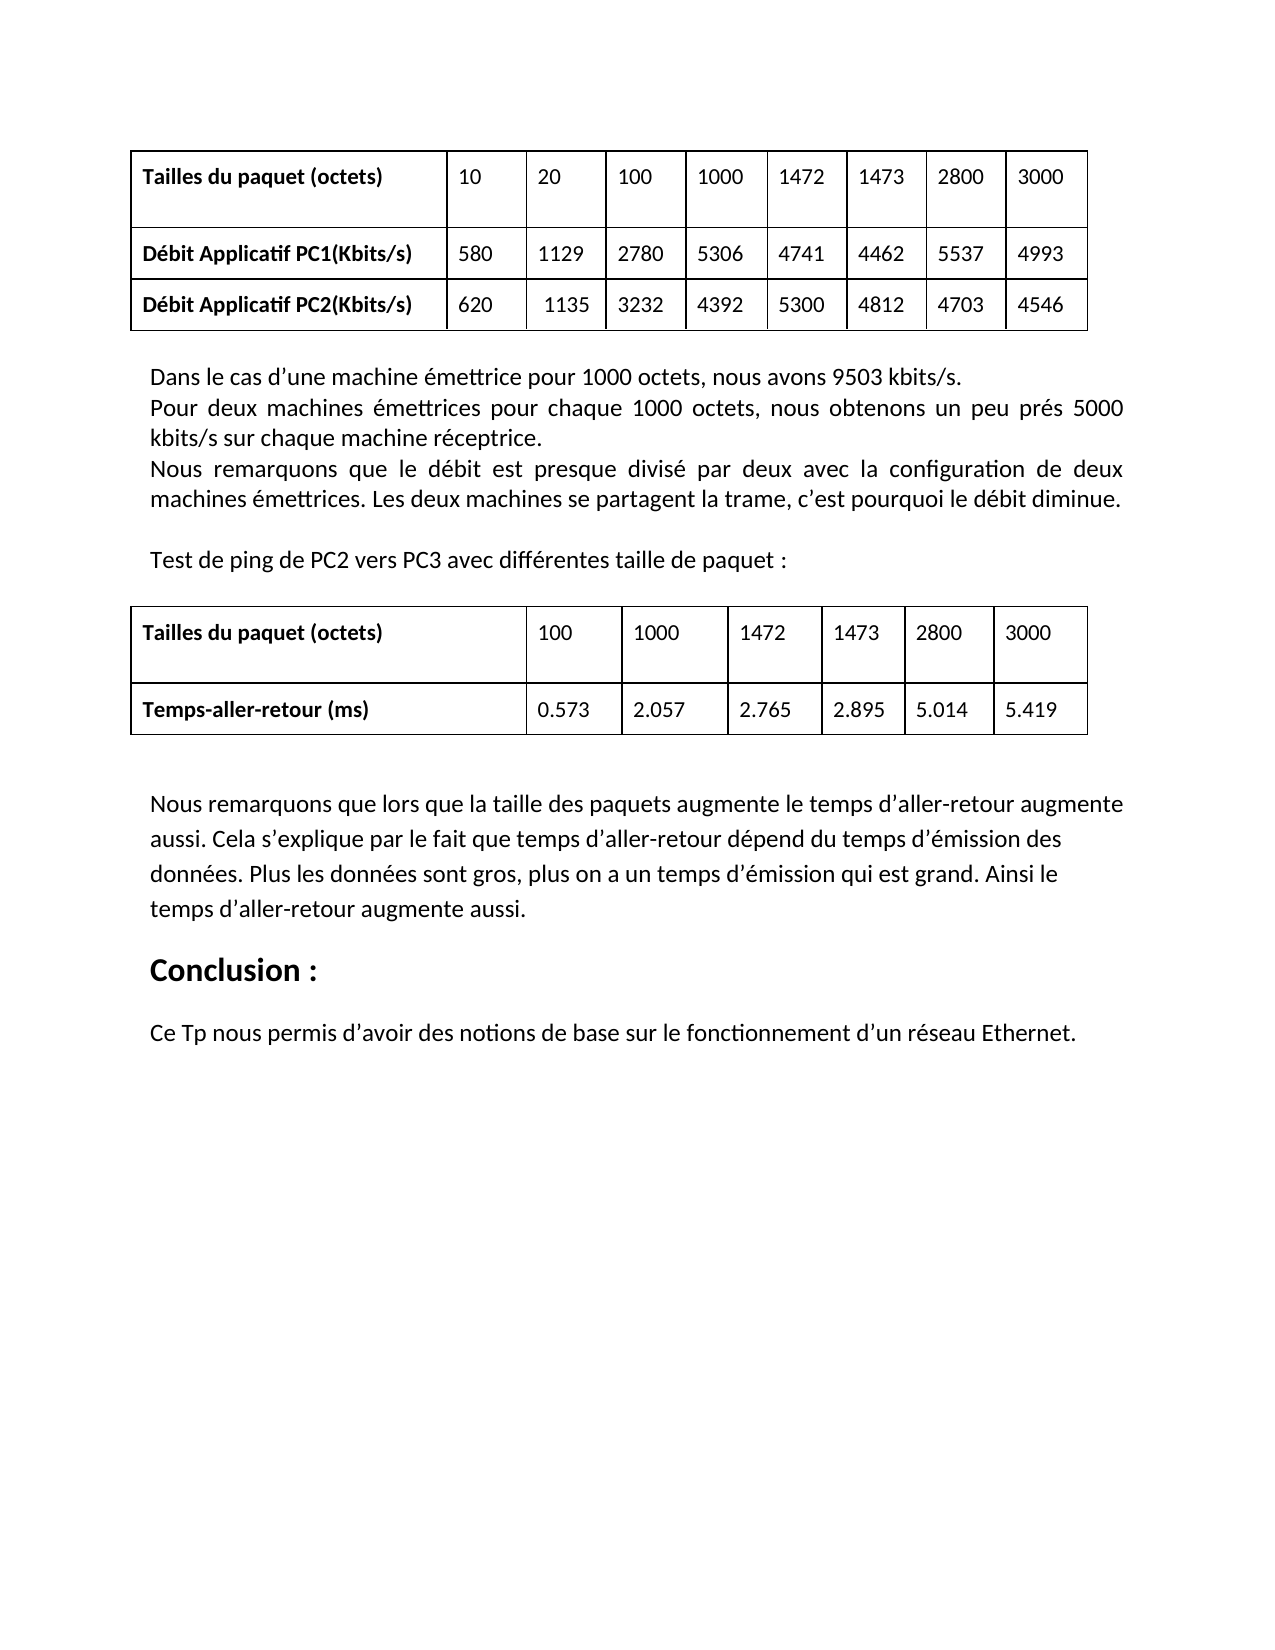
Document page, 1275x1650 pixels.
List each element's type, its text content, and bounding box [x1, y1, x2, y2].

table_header 20 [527, 152, 605, 227]
table_cell 5306 [687, 228, 767, 278]
text Dans le cas d’une machine émettrice pour 1000 octets, nous avons 9503 kbits/s. [150, 362, 1125, 392]
table_cell 620 [448, 280, 526, 329]
text Conclusion : [150, 949, 1125, 990]
table_cell 2780 [607, 228, 685, 278]
table_header 2800 [927, 152, 1005, 227]
table_cell 4812 [848, 280, 926, 329]
text Ce Tp nous permis d’avoir des notions de base sur le fonctionnement d’un réseau Ethernet. [150, 1017, 1125, 1047]
table_header 1472 [729, 607, 821, 682]
table_header 10 [448, 152, 526, 227]
table_cell 3232 [607, 280, 685, 329]
table_cell 5300 [768, 280, 846, 329]
table_cell 4741 [768, 228, 846, 278]
table_header 1000 [623, 607, 727, 682]
text Nous remarquons que lors que la taille des paquets augmente le temps d’aller-retour augmente aussi. Cela s’explique par le fait que temps d’aller-retour dépend du temps d’émission des données. Plus les données sont gros, plus on a un temps d’émission qui est grand. Ainsi le temps d’aller-retour augmente aussi. [150, 788, 1125, 924]
table_header 1473 [823, 607, 904, 682]
table_cell 1135 [527, 280, 605, 329]
table_cell 5537 [927, 228, 1005, 278]
table_header Tailles du paquet (octets) [132, 607, 526, 682]
table_cell 580 [448, 228, 526, 278]
table_cell 2.895 [823, 684, 904, 734]
table_cell Temps-aller-retour (ms) [132, 684, 526, 734]
table_header 100 [527, 607, 621, 682]
text Nous remarquons que le débit est presque divisé par deux avec la configuration de deux machines émettrices. Les deux machines se partagent la trame, c’est pourquoi le débit diminue. [150, 453, 1125, 514]
table_cell Débit Applicatif PC2(Kbits/s) [132, 280, 446, 329]
table_header 1472 [768, 152, 846, 227]
table_cell 0.573 [527, 684, 621, 734]
text Pour deux machines émettrices pour chaque 1000 octets, nous obtenons un peu prés 5000 kbits/s sur chaque machine réceptrice. [150, 392, 1125, 453]
table_header 3000 [1007, 152, 1087, 227]
table_cell 4462 [848, 228, 926, 278]
table_cell Débit Applicatif PC1(Kbits/s) [132, 228, 446, 278]
table_cell 5.419 [995, 684, 1087, 734]
table_header 2800 [906, 607, 993, 682]
table_cell 4546 [1007, 280, 1087, 329]
table_cell 5.014 [906, 684, 993, 734]
table_cell 1129 [527, 228, 605, 278]
table_header 1473 [848, 152, 926, 227]
table_header 3000 [995, 607, 1087, 682]
table_header 1000 [687, 152, 767, 227]
text Test de ping de PC2 vers PC3 avec différentes taille de paquet : [150, 545, 1125, 575]
table_header Tailles du paquet (octets) [132, 152, 446, 227]
table_cell 4703 [927, 280, 1005, 329]
table_header 100 [607, 152, 685, 227]
table_cell 2.057 [623, 684, 727, 734]
table_cell 4993 [1007, 228, 1087, 278]
table_cell 2.765 [729, 684, 821, 734]
table_cell 4392 [687, 280, 767, 329]
